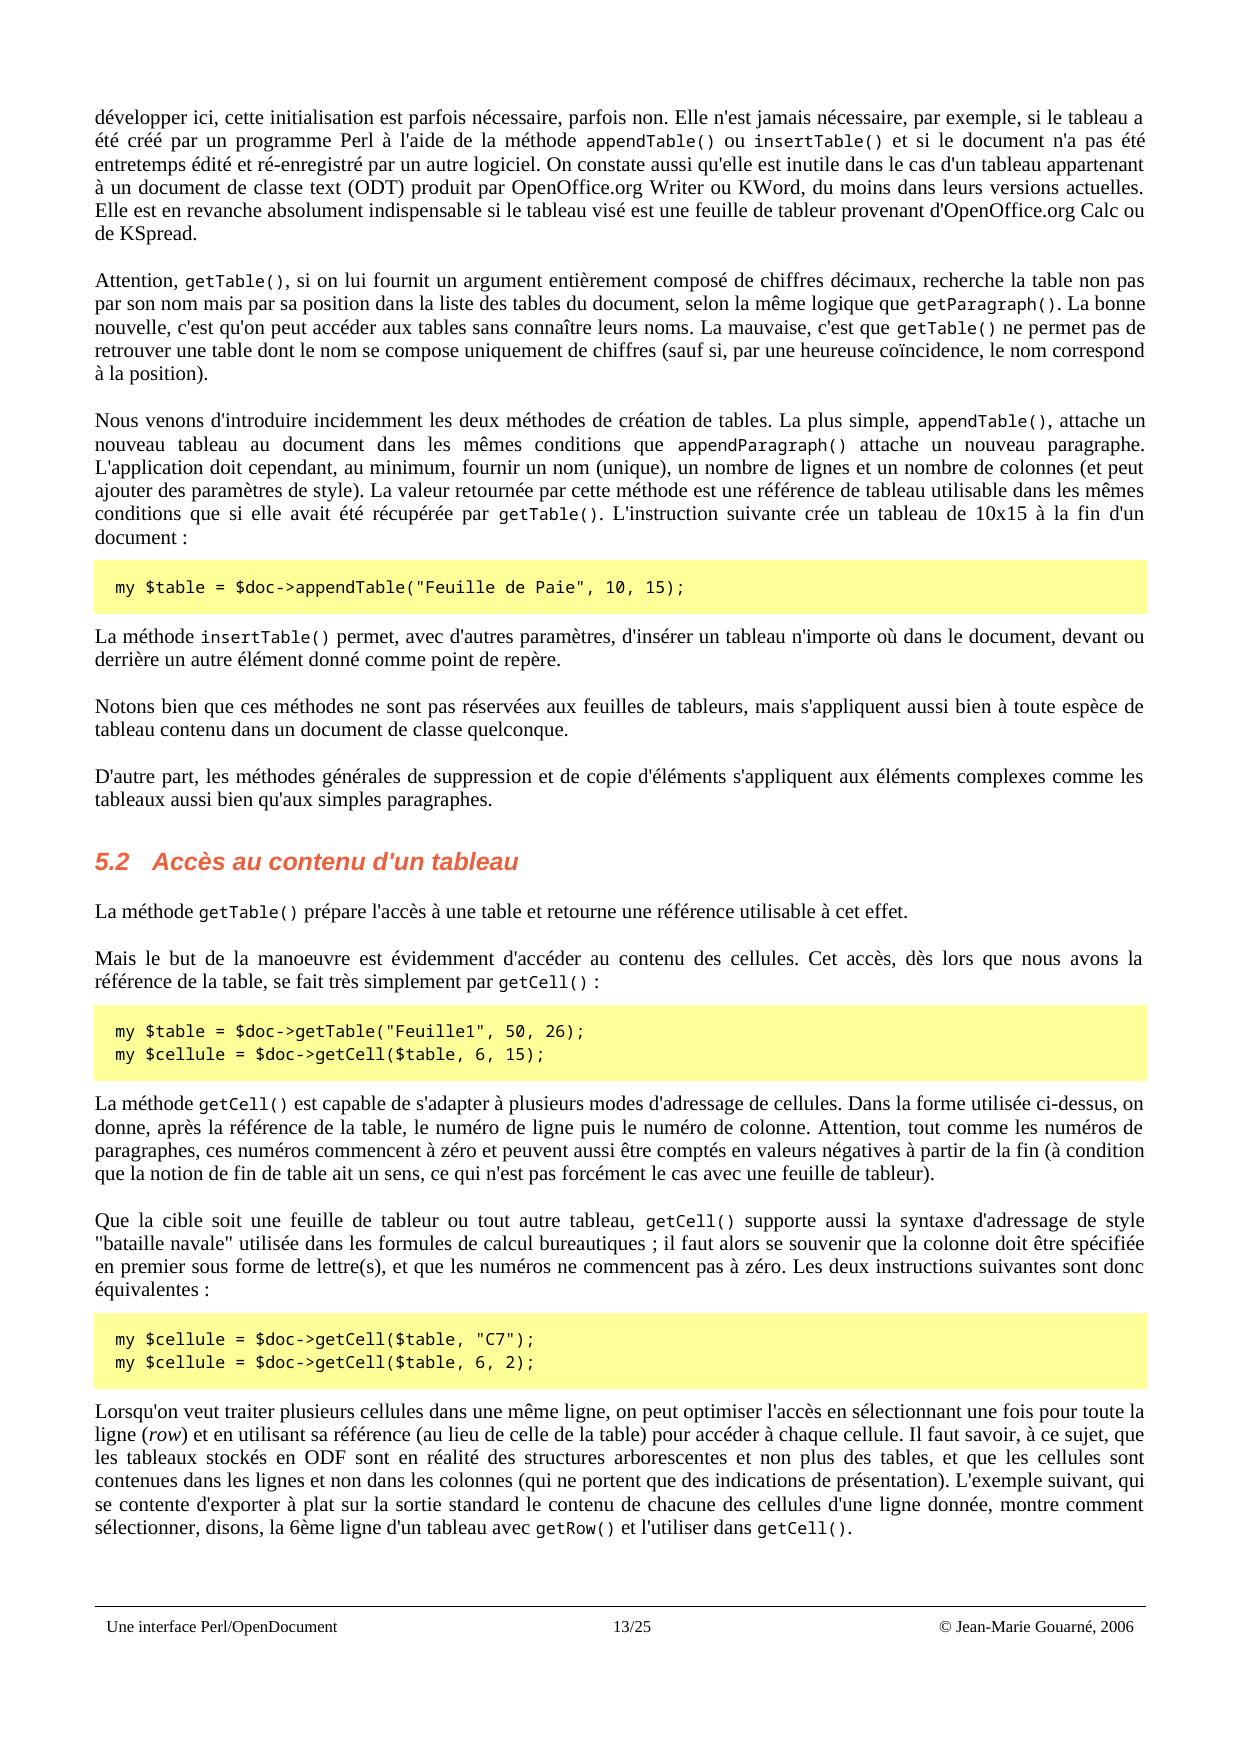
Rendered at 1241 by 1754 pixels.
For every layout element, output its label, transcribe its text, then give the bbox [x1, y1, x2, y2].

text my $cellule = $doc->getCell($table, 6, 2); [96, 1336, 1146, 1388]
text my $cellule = $doc->getCell($table, "C7"); [96, 1314, 1146, 1336]
text développer ici, cette initialisation est parfois nécessaire, parfois non. Elle n'est jamais nécessaire, par exemple, si le tableau a été créé par un programme Perl à l'aide de la méthode appendTable() ou insertTable() et si le document n'a pas été entretemps édité et ré-enregistré par un autre logiciel. On constate aussi qu'elle est inutile dans le cas d'un tableau appartenant à un document de classe text (ODT) produit par OpenOffice.org Writer ou KWord, du moins dans leurs versions actuelles. Elle est en revanche absolument indispensable si le tableau visé est une feuille de tableur provenant d'OpenOffice.org Calc ou de KSpread. [94, 106, 1146, 245]
text La méthode getCell() est capable de s'adapter à plusieurs modes d'adressage de cellules. Dans la forme utilisée ci-dessus, on donne, après la référence de la table, le numéro de ligne puis le numéro de colonne. Attention, tout comme les numéros de paragraphes, ces numéros commencent à zéro et peuvent aussi être comptés en valeurs négatives à partir de la fin (à condition que la notion de fin de table ait un sens, ce qui n'est pas forcément le cas avec une feuille de tableur). [94, 1092, 1146, 1185]
text Mais le but de la manoeuvre est évidemment d'accéder au contenu des cellules. Cet accès, dès lors que nous avons la référence de la table, se fait très simplement par getCell() : [94, 947, 1146, 993]
subtitle Accès au contenu d'un tableau [94, 848, 1146, 876]
text D'autre part, les méthodes générales de suppression et de copie d'éléments s'appliquent aux éléments complexes comme les tableaux aussi bien qu'aux simples paragraphes. [94, 764, 1146, 811]
text La méthode getTable() prépare l'accès à une table et retourne une référence utilisable à cet effet. [94, 900, 1146, 923]
text Que la cible soit une feuille de tableur ou tout autre tableau, getCell() supporte aussi la syntaxe d'adressage de style "bataille navale" utilisée dans les formules de calcul bureautiques ; il faut alors se souvenir que la colonne doit être spécifiée en premier sous forme de lettre(s), et que les numéros ne commencent pas à zéro. Les deux instructions suivantes sont donc équivalentes : [94, 1208, 1146, 1301]
text Notons bien que ces méthodes ne sont pas réservées aux feuilles de tableurs, mais s'appliquent aussi bien à toute espèce de tableau contenu dans un document de classe quelconque. [94, 695, 1146, 741]
text La méthode insertTable() permet, avec d'autres paramètres, d'insérer un tableau n'importe où dans le document, devant ou derrière un autre élément donné comme point de repère. [94, 625, 1146, 671]
text Lorsqu'on veut traiter plusieurs cellules dans une même ligne, on peut optimiser l'accès en sélectionnant une fois pour toute la ligne (row) et en utilisant sa référence (au lieu de celle de la table) pour accéder à chaque cellule. Il faut savoir, à ce sujet, que les tableaux stockés en ODF sont en réalité des structures arborescentes et non plus des tables, et que les cellules sont contenues dans les lignes et non dans les colonnes (qui ne portent que des indications de présentation). L'exemple suivant, qui se contente d'exporter à plat sur la sortie standard le contenu de chacune des cellules d'une ligne donnée, montre comment sélectionner, disons, la 6ème ligne d'un tableau avec getRow() et l'utiliser dans getCell(). [94, 1400, 1146, 1539]
text my $table = $doc->getTable("Feuille1", 50, 26); [96, 1006, 1146, 1028]
text my $cellule = $doc->getCell($table, 6, 15); [96, 1028, 1146, 1080]
text Attention, getTable(), si on lui fournit un argument entièrement composé de chiffres décimaux, recherche la table non pas par son nom mais par sa position dans la liste des tables du document, selon la même logique que getParagraph(). La bonne nouvelle, c'est qu'on peut accéder aux tables sans connaître leurs noms. La mauvaise, c'est que getTable() ne permet pas de retrouver une table dont le nom se compose uniquement de chiffres (sauf si, par une heureuse coïncidence, le nom correspond à la position). [94, 269, 1146, 385]
text Nous venons d'introduire incidemment les deux méthodes de création de tables. La plus simple, appendTable(), attache un nouveau tableau au document dans les mêmes conditions que appendParagraph() attache un nouveau paragraphe. L'application doit cependant, au minimum, fournir un nom (unique), un nombre de lignes et un nombre de colonnes (et peut ajouter des paramètres de style). La valeur retournée par cette méthode est une référence de tableau utilisable dans les mêmes conditions que si elle avait été récupérée par getTable(). L'instruction suivante crée un tableau de 10x15 à la fin d'un document : [94, 409, 1146, 549]
text my $table = $doc->appendTable("Feuille de Paie", 10, 15); [96, 561, 1146, 613]
